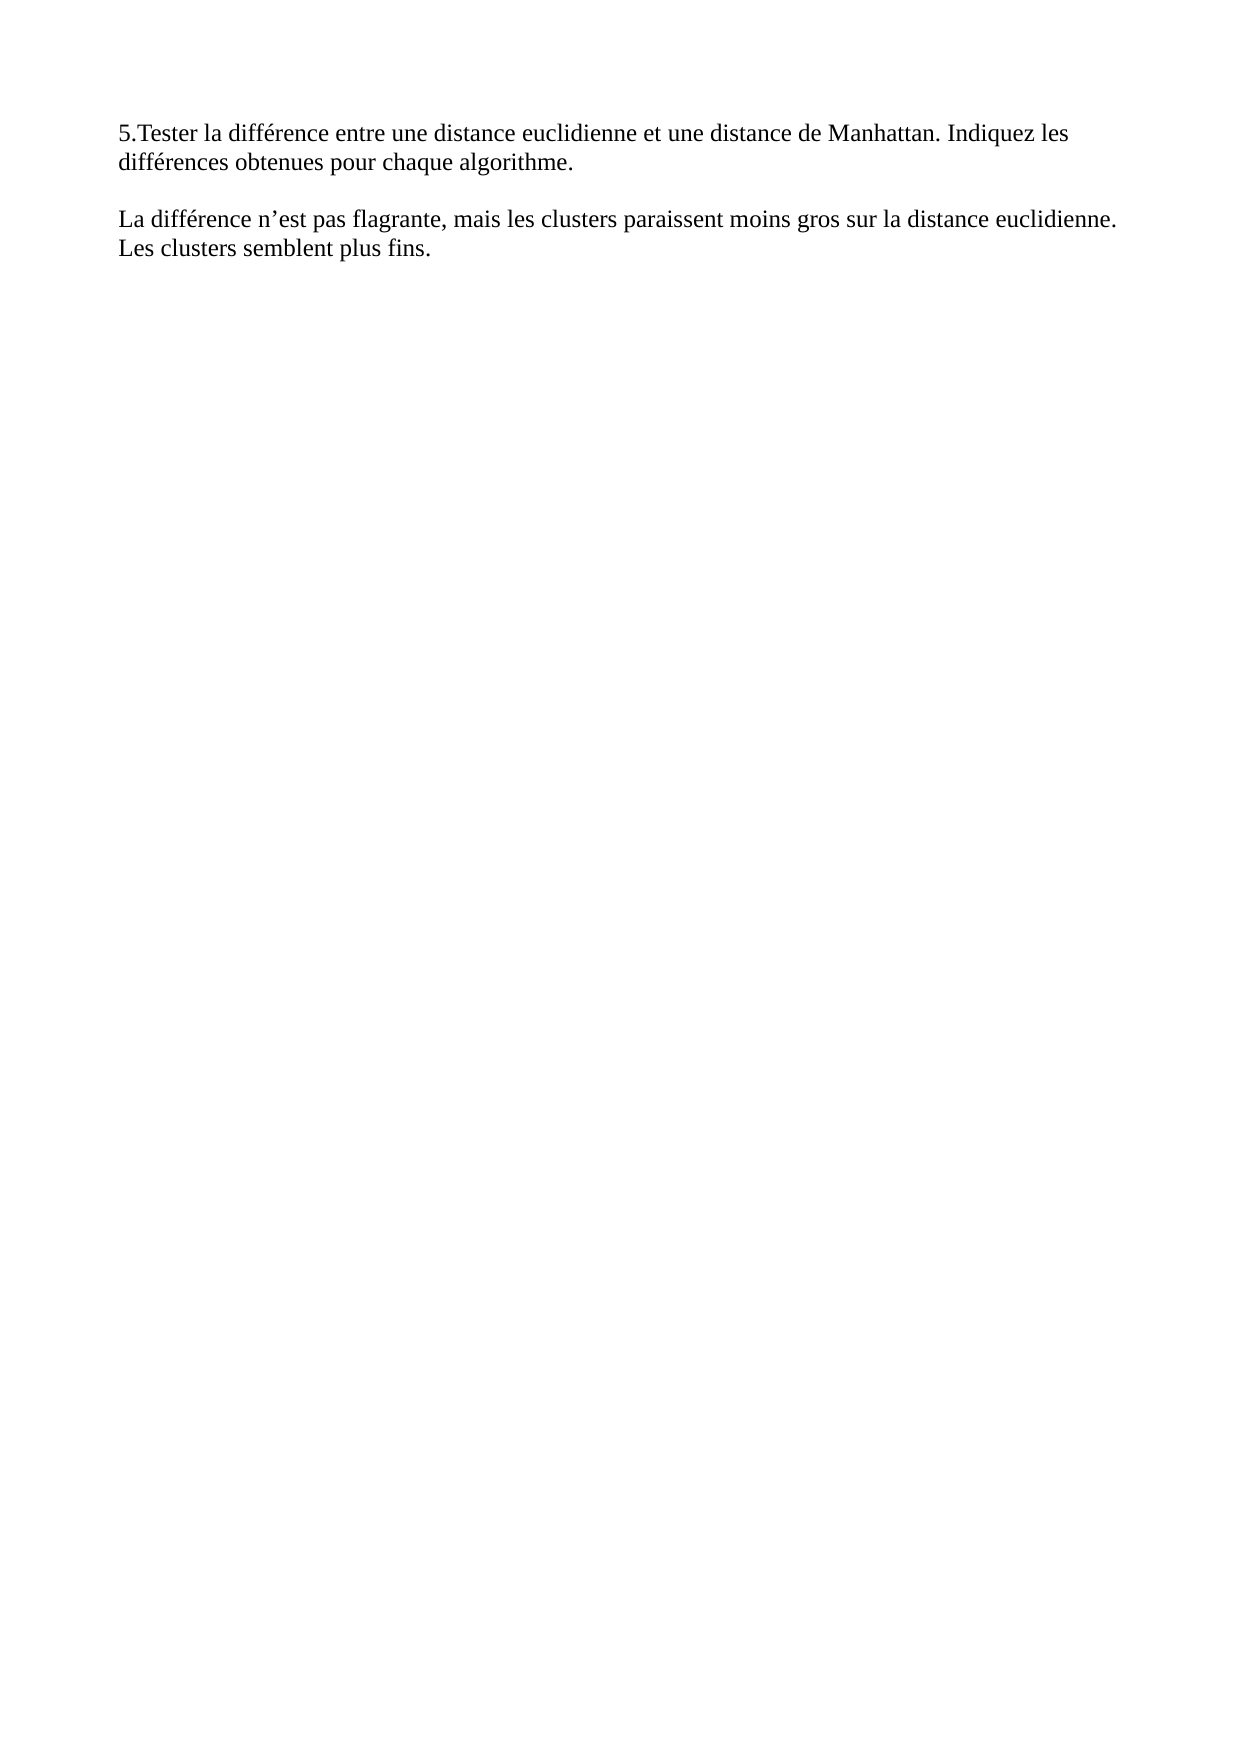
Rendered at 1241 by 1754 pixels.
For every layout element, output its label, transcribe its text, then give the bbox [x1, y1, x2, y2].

text 5.Tester la différence entre une distance euclidienne et une distance de Manhattan. Indiquez les différences obtenues pour chaque algorithme. [118, 118, 1122, 176]
text La différence n’est pas flagrante, mais les clusters paraissent moins gros sur la distance euclidienne. Les clusters semblent plus fins. [118, 204, 1122, 262]
